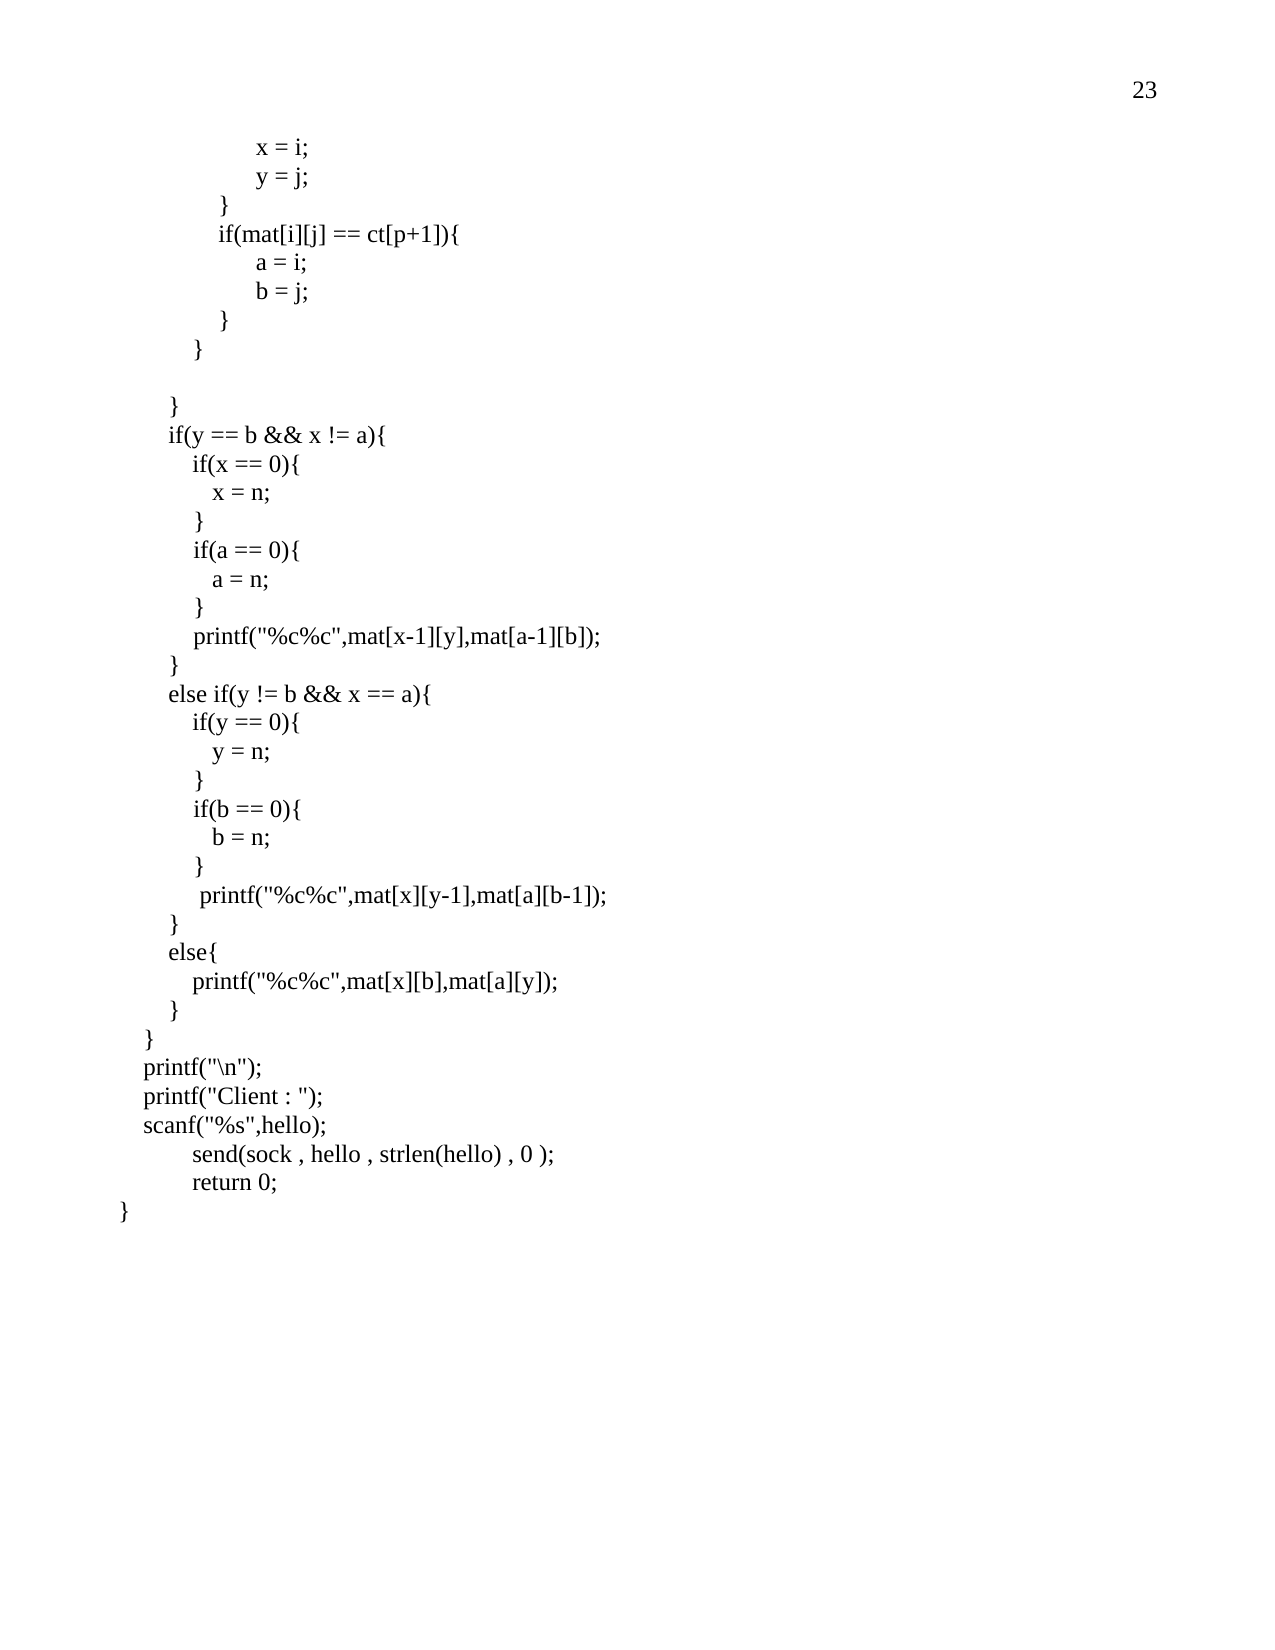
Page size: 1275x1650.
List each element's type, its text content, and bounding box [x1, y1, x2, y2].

text printf("%c%c",mat[x][y-1],mat[a][b-1]); [118, 880, 1157, 909]
text return 0; [118, 1167, 1157, 1196]
text } [118, 995, 1157, 1024]
text if(b == 0){ [118, 794, 1157, 822]
text printf("\n"); [118, 1052, 1157, 1081]
text scanf("%s",hello); [118, 1110, 1157, 1139]
text a = n; [118, 564, 1157, 592]
text } [118, 765, 1157, 794]
text printf("Client : "); [118, 1081, 1157, 1110]
text } [118, 391, 1157, 420]
text if(a == 0){ [118, 535, 1157, 564]
text printf("%c%c",mat[x][b],mat[a][y]); [118, 966, 1157, 995]
text x = n; [118, 477, 1157, 506]
text send(sock , hello , strlen(hello) , 0 ); [118, 1139, 1157, 1167]
text } [118, 650, 1157, 679]
text } [118, 909, 1157, 937]
text x = i; [118, 132, 1157, 161]
text } [118, 1024, 1157, 1052]
text y = j; [118, 161, 1157, 190]
text y = n; [118, 736, 1157, 765]
text b = n; [118, 822, 1157, 851]
text } [118, 305, 1157, 334]
text if(y == 0){ [118, 707, 1157, 736]
text if(y == b && x != a){ [118, 420, 1157, 449]
text b = j; [118, 276, 1157, 305]
text } [118, 506, 1157, 535]
text if(x == 0){ [118, 449, 1157, 477]
text else{ [118, 937, 1157, 966]
text if(mat[i][j] == ct[p+1]){ [118, 219, 1157, 247]
text } [118, 1196, 1157, 1225]
text } [118, 851, 1157, 880]
text a = i; [118, 247, 1157, 276]
text } [118, 190, 1157, 219]
text else if(y != b && x == a){ [118, 679, 1157, 707]
text printf("%c%c",mat[x-1][y],mat[a-1][b]); [118, 621, 1157, 650]
text } [118, 592, 1157, 621]
text } [118, 334, 1157, 362]
